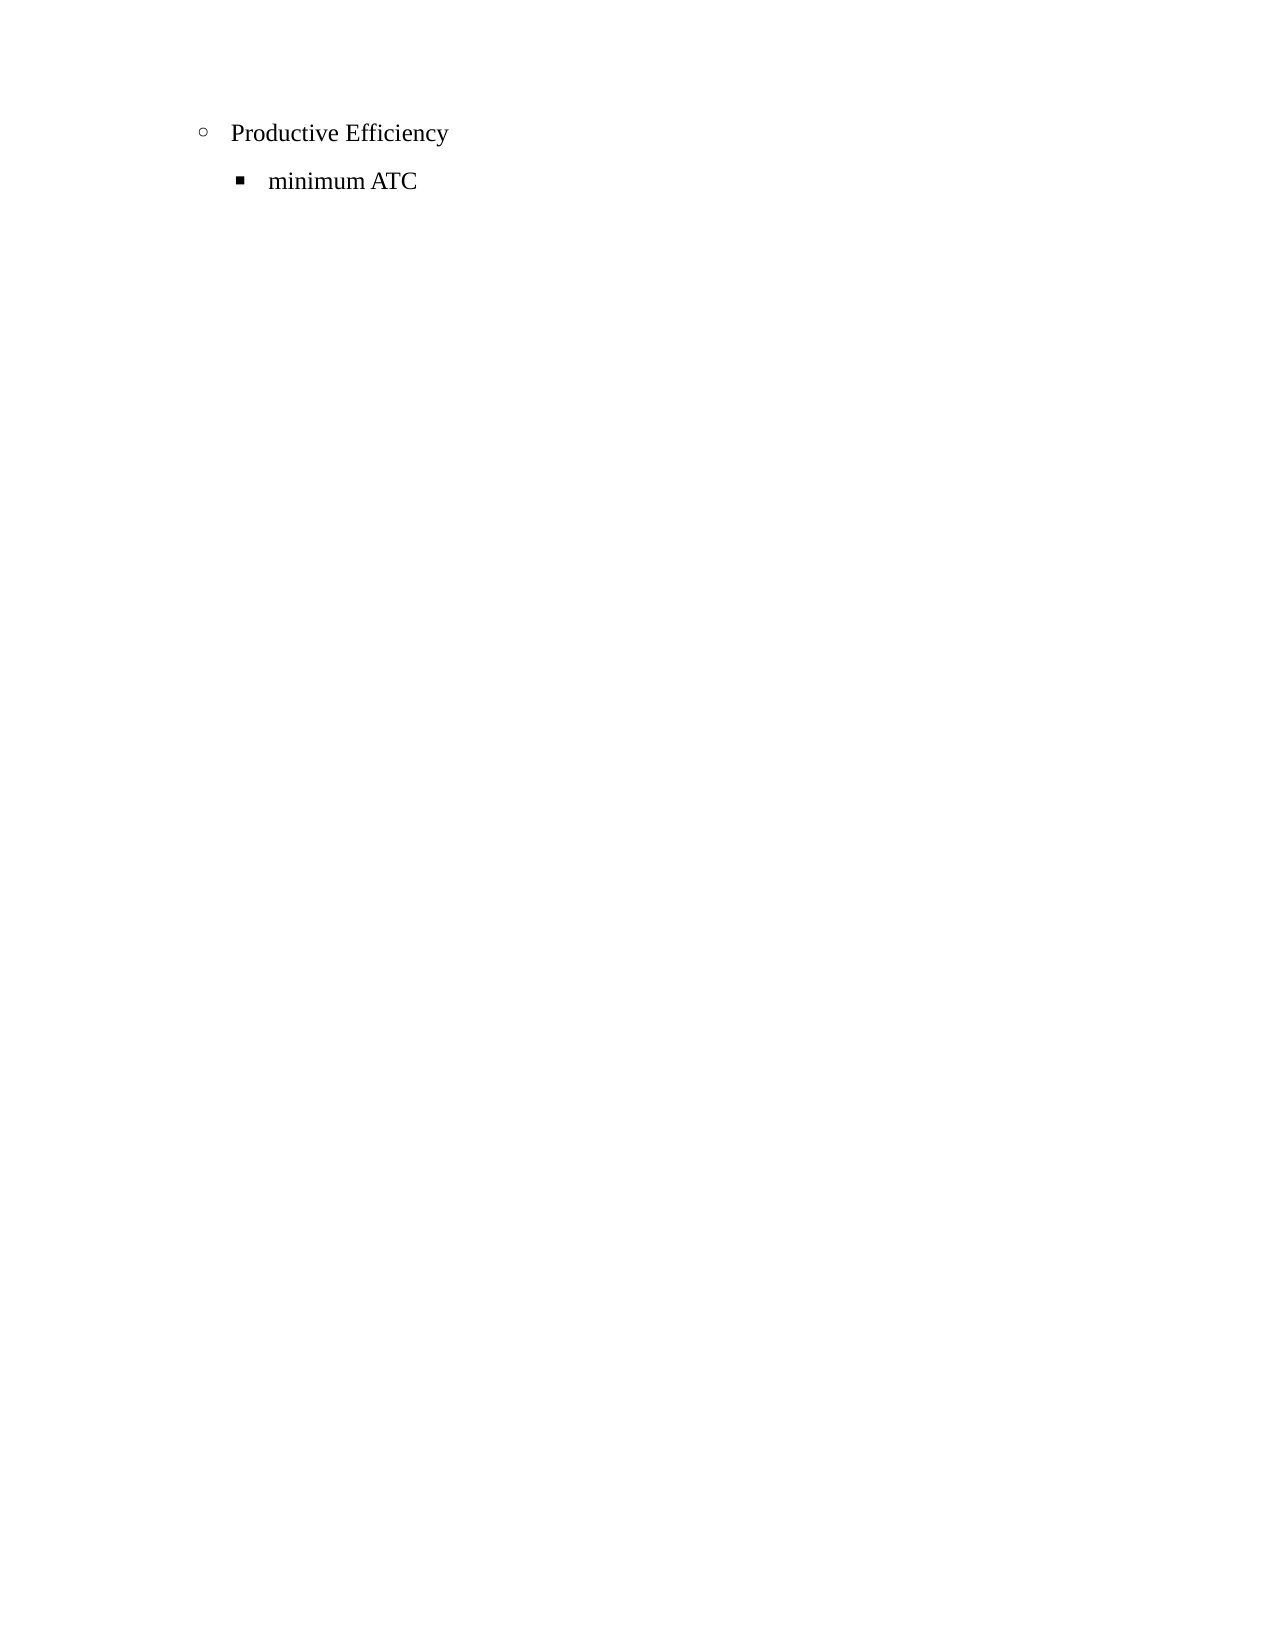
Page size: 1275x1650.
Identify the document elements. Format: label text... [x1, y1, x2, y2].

list minimum ATC [231, 166, 1157, 194]
list Productive Efficiency [193, 118, 1157, 147]
